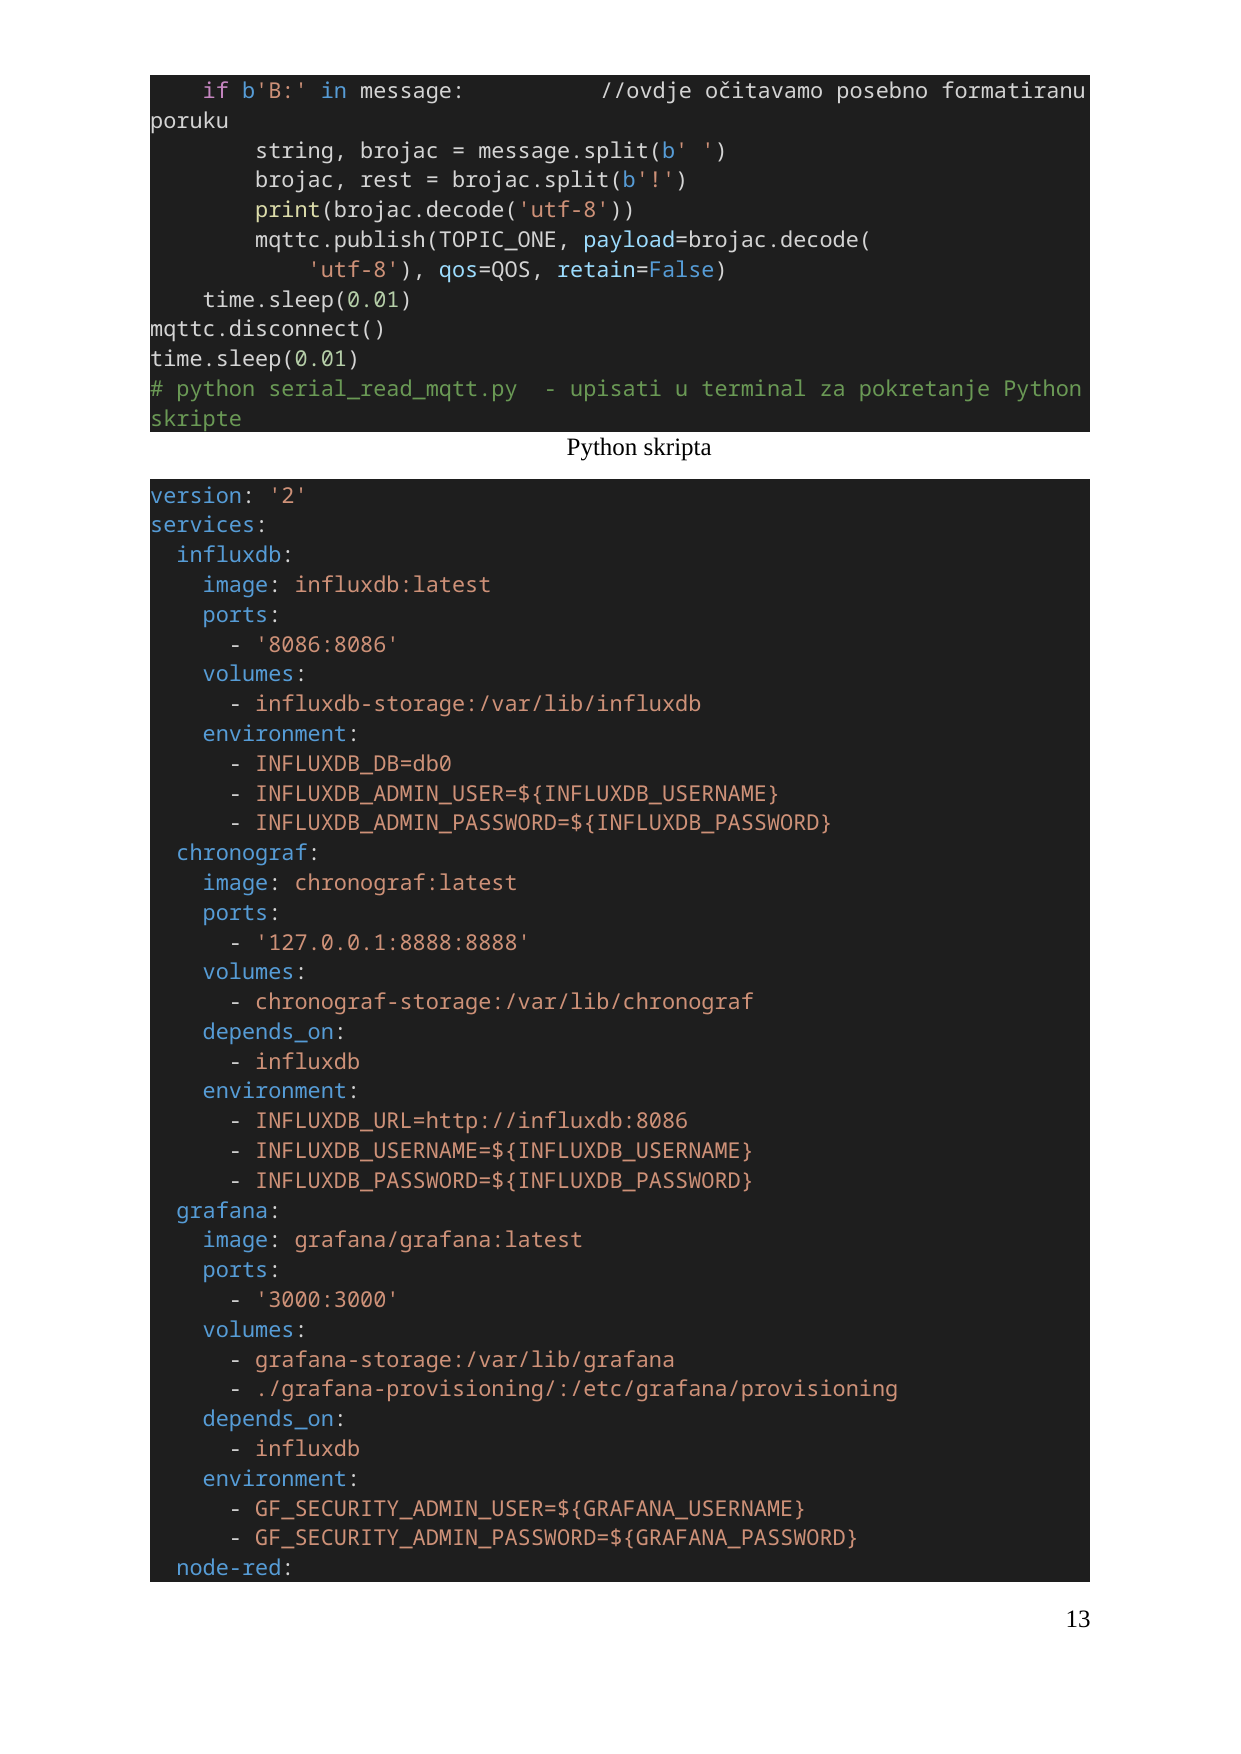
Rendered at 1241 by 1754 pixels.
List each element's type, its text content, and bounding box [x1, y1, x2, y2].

text string, brojac = message.split(b' ') [150, 134, 1090, 164]
text time.sleep(0.01) [150, 283, 1090, 313]
text environment: [150, 1463, 1090, 1492]
text environment: [150, 718, 1090, 748]
text - INFLUXDB_URL=http://influxdb:8086 [150, 1105, 1090, 1135]
text node-red: [150, 1552, 1090, 1582]
text - INFLUXDB_DB=db0 [150, 748, 1090, 777]
text 'utf-8'), qos=QOS, retain=False) [150, 254, 1090, 283]
text - grafana-storage:/var/lib/grafana [150, 1343, 1090, 1373]
text - INFLUXDB_USERNAME=${INFLUXDB_USERNAME} [150, 1135, 1090, 1165]
text mqttc.publish(TOPIC_ONE, payload=brojac.decode( [150, 224, 1090, 254]
text ports: [150, 1254, 1090, 1284]
text time.sleep(0.01) [150, 343, 1090, 373]
text ports: [150, 599, 1090, 628]
text ports: [150, 897, 1090, 926]
text grafana: [150, 1194, 1090, 1224]
text print(brojac.decode('utf-8')) [150, 194, 1090, 224]
text - chronograf-storage:/var/lib/chronograf [150, 986, 1090, 1016]
text - GF_SECURITY_ADMIN_PASSWORD=${GRAFANA_PASSWORD} [150, 1522, 1090, 1552]
text volumes: [150, 1314, 1090, 1343]
text - '3000:3000' [150, 1284, 1090, 1314]
text chronograf: [150, 837, 1090, 867]
text mqttc.disconnect() [150, 313, 1090, 343]
text - INFLUXDB_ADMIN_PASSWORD=${INFLUXDB_PASSWORD} [150, 807, 1090, 837]
text influxdb: [150, 539, 1090, 569]
text - ./grafana-provisioning/:/etc/grafana/provisioning [150, 1373, 1090, 1403]
text Python skripta [150, 432, 1090, 461]
text - GF_SECURITY_ADMIN_USER=${GRAFANA_USERNAME} [150, 1492, 1090, 1522]
text brojac, rest = brojac.split(b'!') [150, 164, 1090, 194]
text - influxdb [150, 1046, 1090, 1075]
text image: grafana/grafana:latest [150, 1224, 1090, 1254]
text services: [150, 509, 1090, 539]
text - influxdb [150, 1433, 1090, 1463]
text - '127.0.0.1:8888:8888' [150, 926, 1090, 956]
text depends_on: [150, 1016, 1090, 1046]
text - INFLUXDB_ADMIN_USER=${INFLUXDB_USERNAME} [150, 777, 1090, 807]
text depends_on: [150, 1403, 1090, 1433]
text volumes: [150, 658, 1090, 688]
text volumes: [150, 956, 1090, 986]
text image: influxdb:latest [150, 569, 1090, 599]
text version: '2' [150, 479, 1090, 509]
text environment: [150, 1075, 1090, 1105]
text if b'B:' in message: //ovdje očitavamo posebno formatiranu poruku [150, 75, 1090, 134]
text - INFLUXDB_PASSWORD=${INFLUXDB_PASSWORD} [150, 1165, 1090, 1194]
text - influxdb-storage:/var/lib/influxdb [150, 688, 1090, 718]
text - '8086:8086' [150, 628, 1090, 658]
text # python serial_read_mqtt.py - upisati u terminal za pokretanje Python skripte [150, 373, 1090, 432]
text image: chronograf:latest [150, 867, 1090, 897]
